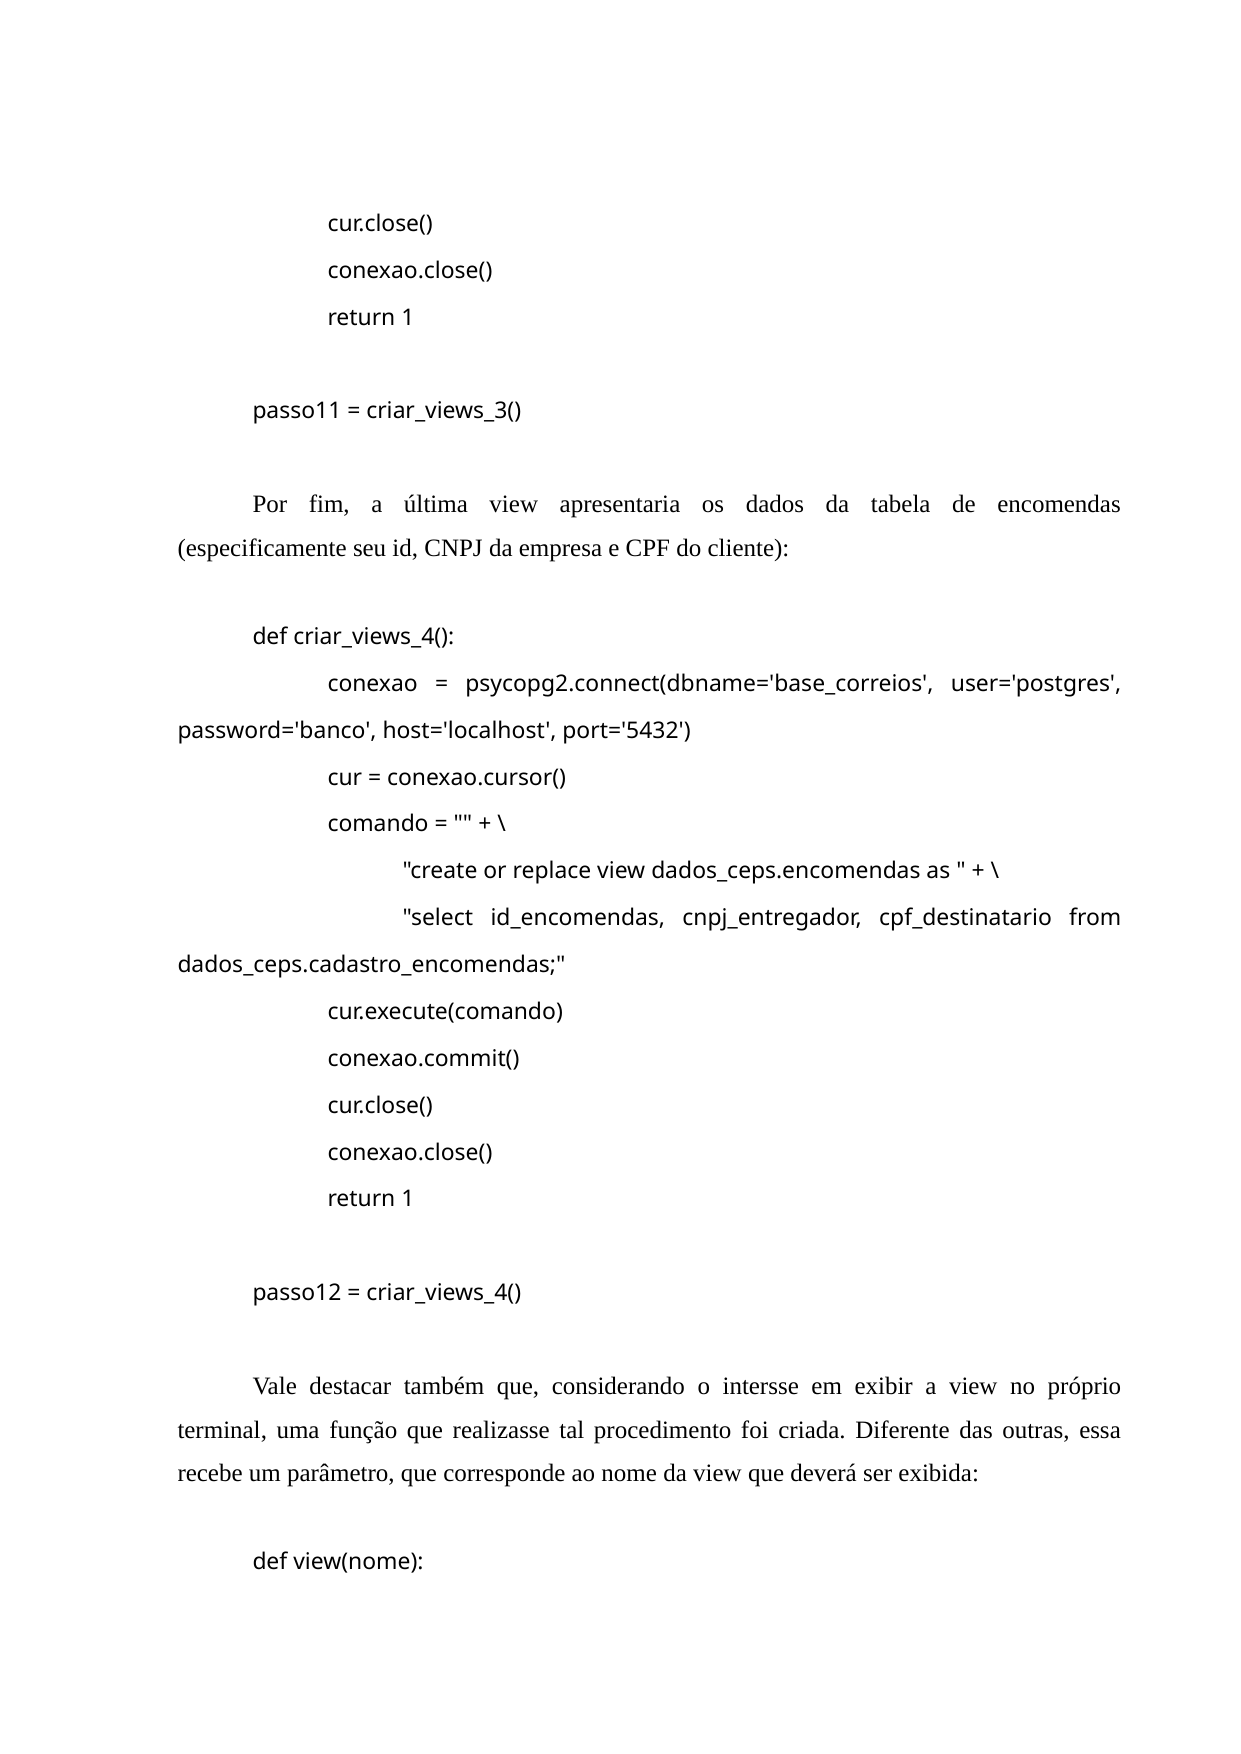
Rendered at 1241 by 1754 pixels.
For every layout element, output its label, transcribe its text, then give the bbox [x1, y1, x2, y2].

text def criar_views_4(): [177, 620, 1122, 651]
text conexao = psycopg2.connect(dbname='base_correios', user='postgres', password='banco', host='localhost', port='5432') [177, 667, 1122, 745]
text "create or replace view dados_ceps.encomendas as " + \ [177, 854, 1122, 885]
text return 1 [177, 1182, 1122, 1213]
text passo12 = criar_views_4() [177, 1276, 1122, 1307]
text Vale destacar também que, considerando o intersse em exibir a view no próprio terminal, uma função que realizasse tal procedimento foi criada. Diferente das outras, essa recebe um parâmetro, que corresponde ao nome da view que deverá ser exibida: [177, 1370, 1122, 1487]
text conexao.commit() [177, 1042, 1122, 1073]
text cur.close() [177, 207, 1122, 238]
text return 1 [177, 300, 1122, 332]
text passo11 = criar_views_3() [177, 394, 1122, 425]
text cur = conexao.cursor() [177, 760, 1122, 792]
text conexao.close() [177, 1135, 1122, 1167]
text comando = "" + \ [177, 807, 1122, 838]
text cur.close() [177, 1088, 1122, 1120]
text def view(nome): [177, 1545, 1122, 1576]
text conexao.close() [177, 253, 1122, 285]
text "select id_encomendas, cnpj_entregador, cpf_destinatario from dados_ceps.cadastro_encomendas;" [177, 901, 1122, 979]
text Por fim, a última view apresentaria os dados da tabela de encomendas (especificamente seu id, CNPJ da empresa e CPF do cliente): [177, 488, 1122, 562]
text cur.execute(comando) [177, 995, 1122, 1026]
